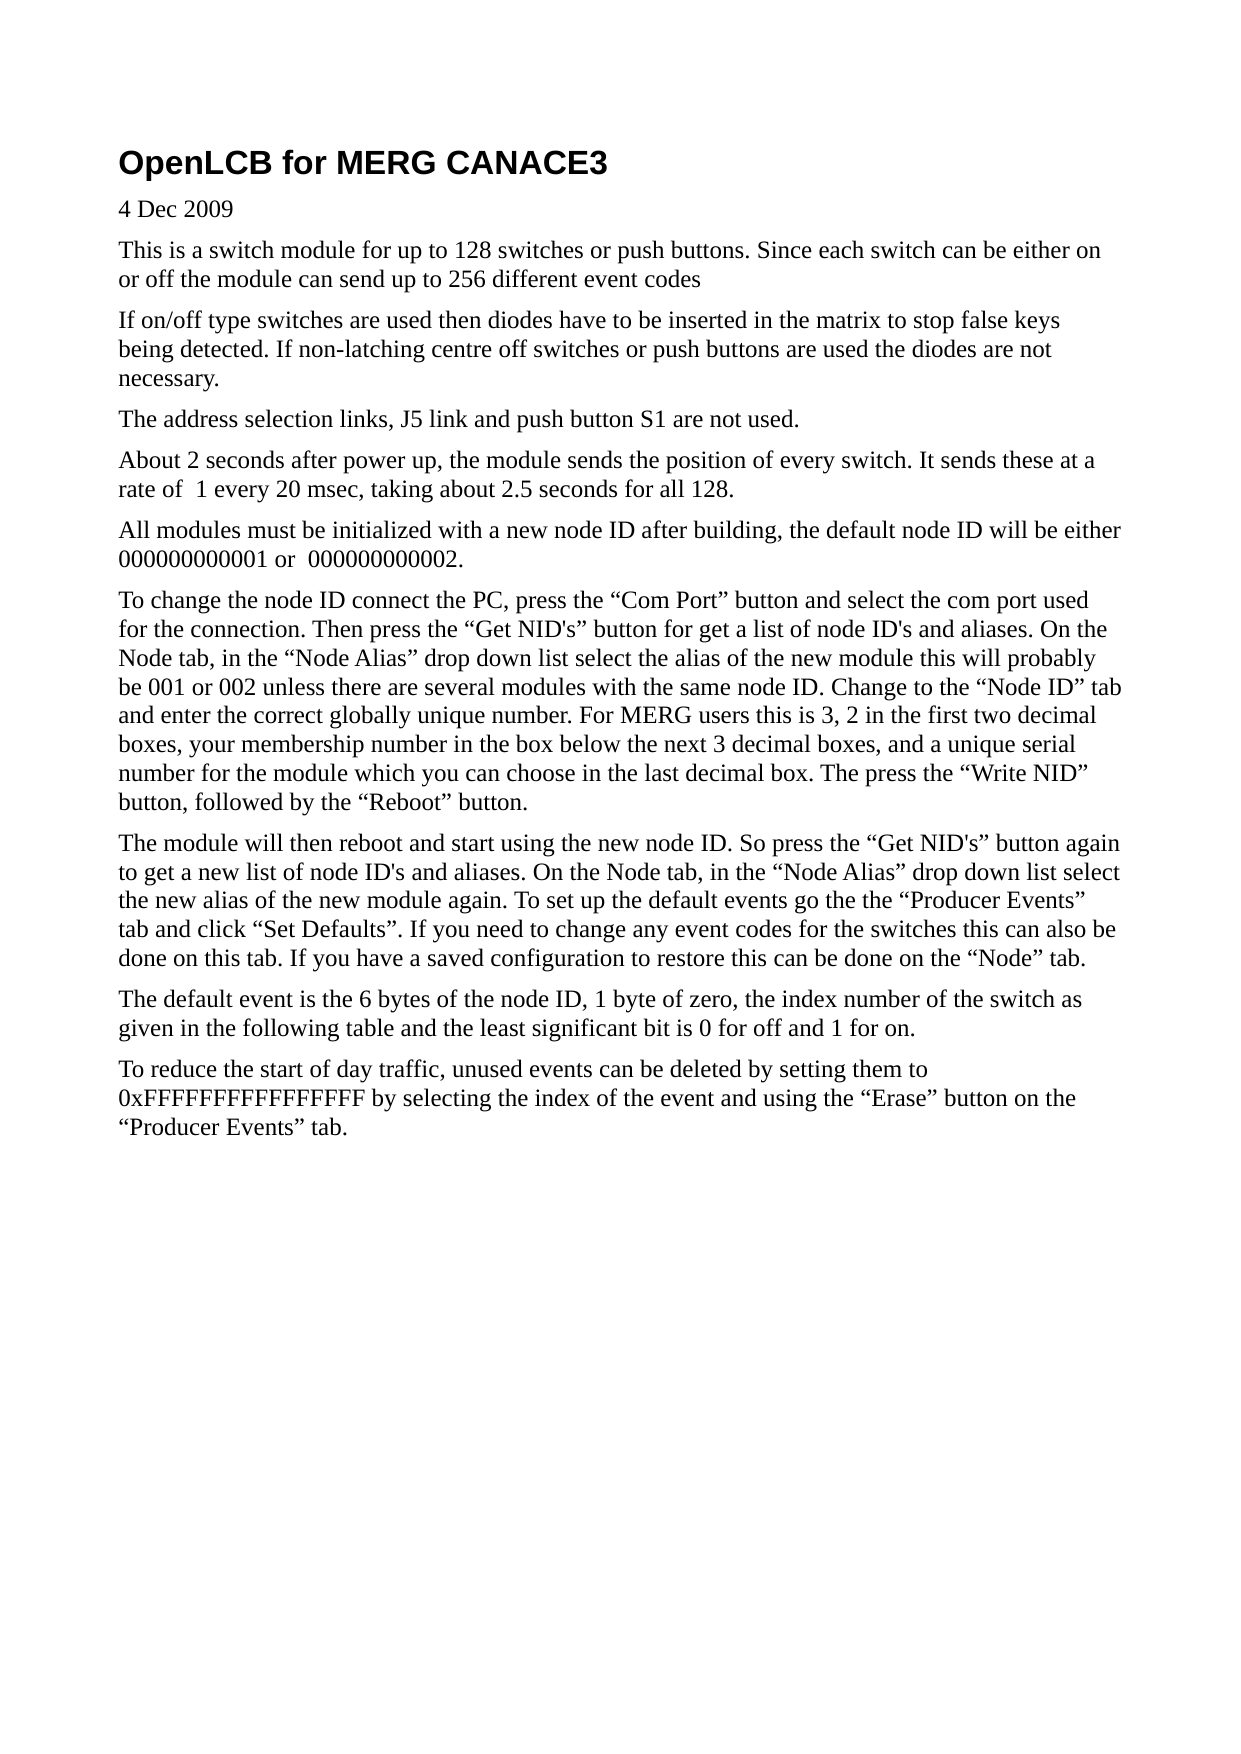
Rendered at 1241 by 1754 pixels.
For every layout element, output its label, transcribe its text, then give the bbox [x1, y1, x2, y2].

text The address selection links, J5 link and push button S1 are not used. [118, 404, 1122, 433]
text This is a switch module for up to 128 switches or push buttons. Since each switch can be either on or off the module can send up to 256 different event codes [118, 236, 1122, 293]
text All modules must be initialized with a new node ID after building, the default node ID will be either 000000000001 or 000000000002. [118, 516, 1122, 573]
text 4 Dec 2009 [118, 194, 1122, 223]
text The module will then reboot and start using the new node ID. So press the “Get NID's” button again to get a new list of node ID's and aliases. On the Node tab, in the “Node Alias” drop down list select the new alias of the new module again. To set up the default events go the the “Producer Events” tab and click “Set Defaults”. If you need to change any event codes for the switches this can also be done on this tab. If you have a saved configuration to restore this can be done on the “Node” tab. [118, 828, 1122, 972]
text If on/off type switches are used then diodes have to be inserted in the matrix to stop false keys being detected. If non-latching centre off switches or push buttons are used the diodes are not necessary. [118, 306, 1122, 392]
text To change the node ID connect the PC, press the “Com Port” button and select the com port used for the connection. Then press the “Get NID's” button for get a list of node ID's and aliases. On the Node tab, in the “Node Alias” drop down list select the alias of the new module this will probably be 001 or 002 unless there are several modules with the same node ID. Change to the “Node ID” tab and enter the correct globally unique number. For MERG users this is 3, 2 in the first two decimal boxes, your membership number in the box below the next 3 decimal boxes, and a unique serial number for the module which you can choose in the last decimal box. The press the “Write NID” button, followed by the “Reboot” button. [118, 586, 1122, 816]
text The default event is the 6 bytes of the node ID, 1 byte of zero, the index number of the switch as given in the following table and the least significant bit is 0 for off and 1 for on. [118, 984, 1122, 1042]
text To reduce the start of day traffic, unused events can be deleted by setting them to 0xFFFFFFFFFFFFFFFF by selecting the index of the event and using the “Erase” button on the “Producer Events” tab. [118, 1054, 1122, 1141]
subtitle OpenLCB for MERG CANACE3 [118, 143, 1122, 182]
text About 2 seconds after power up, the module sends the position of every switch. It sends these at a rate of 1 every 20 msec, taking about 2.5 seconds for all 128. [118, 446, 1122, 503]
